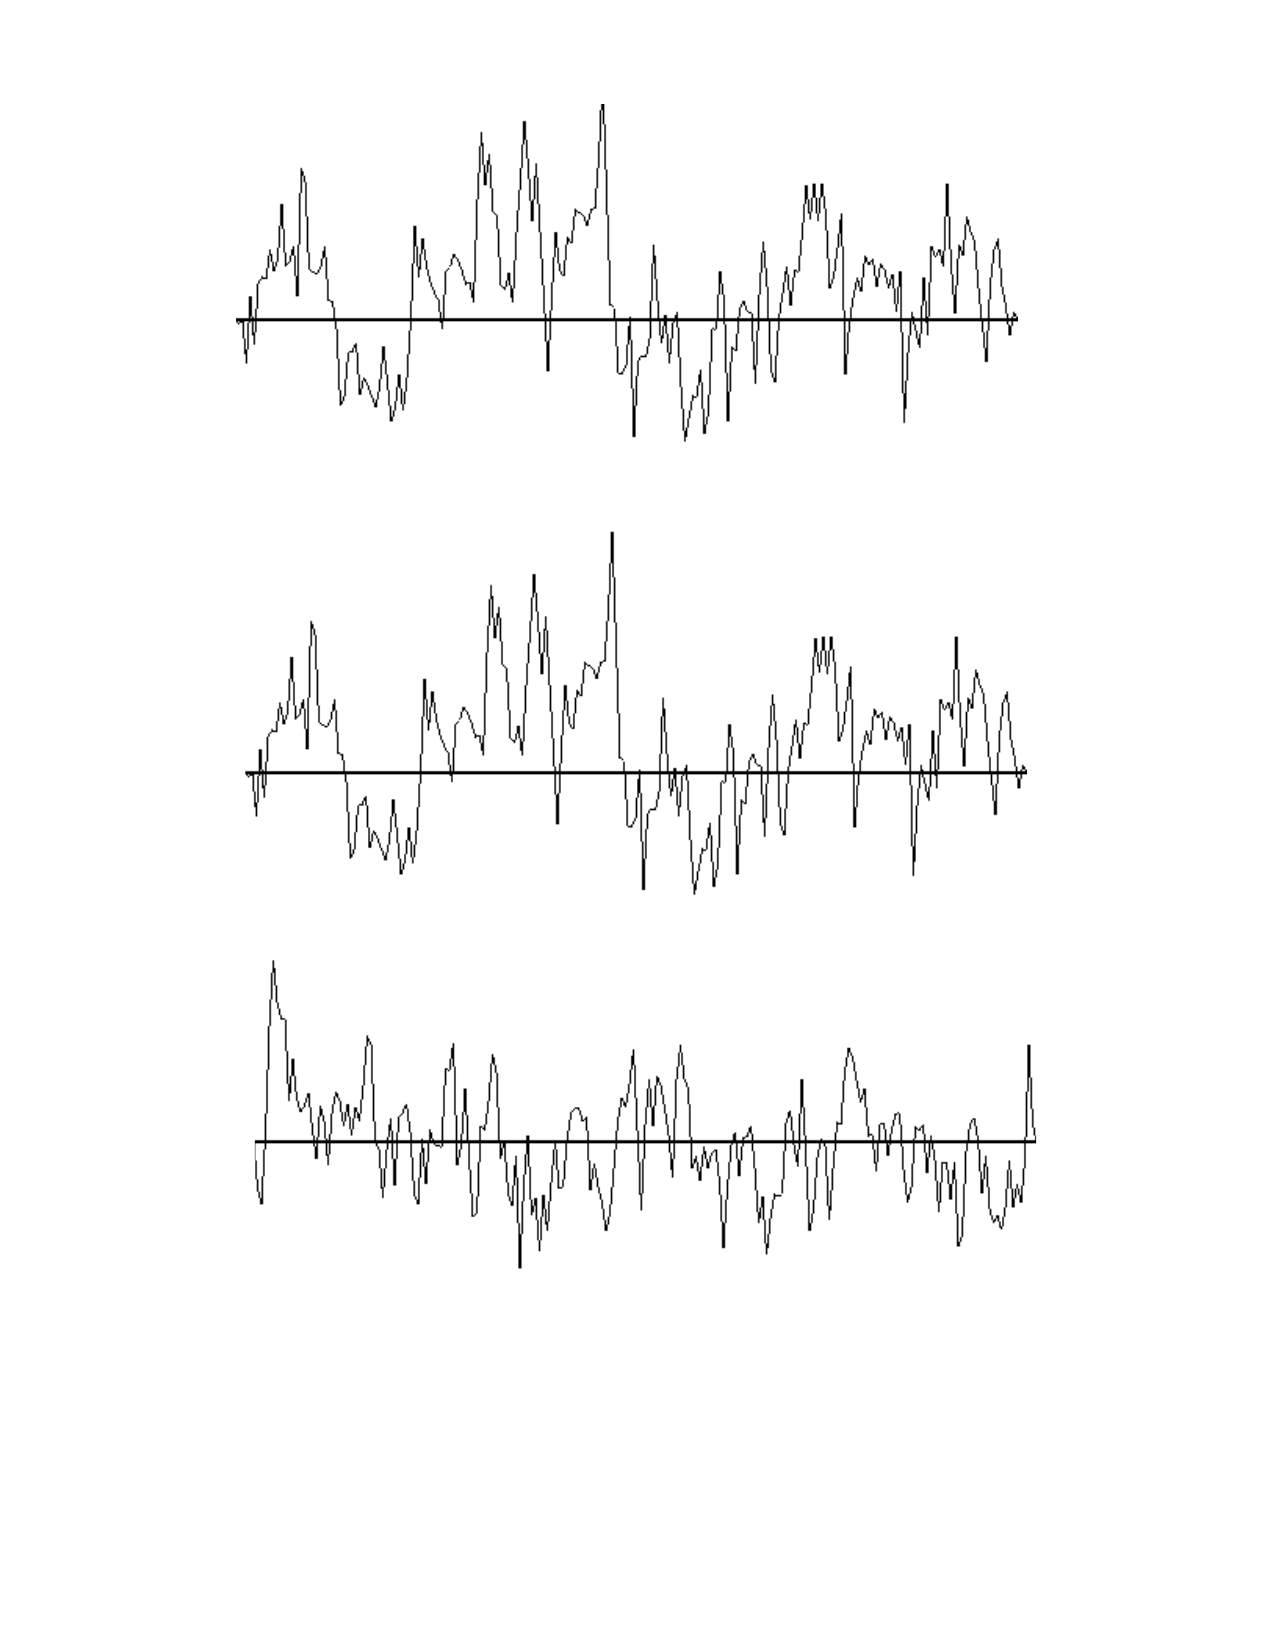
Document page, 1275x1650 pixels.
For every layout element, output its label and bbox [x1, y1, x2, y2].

picture [236, 104, 1037, 1344]
